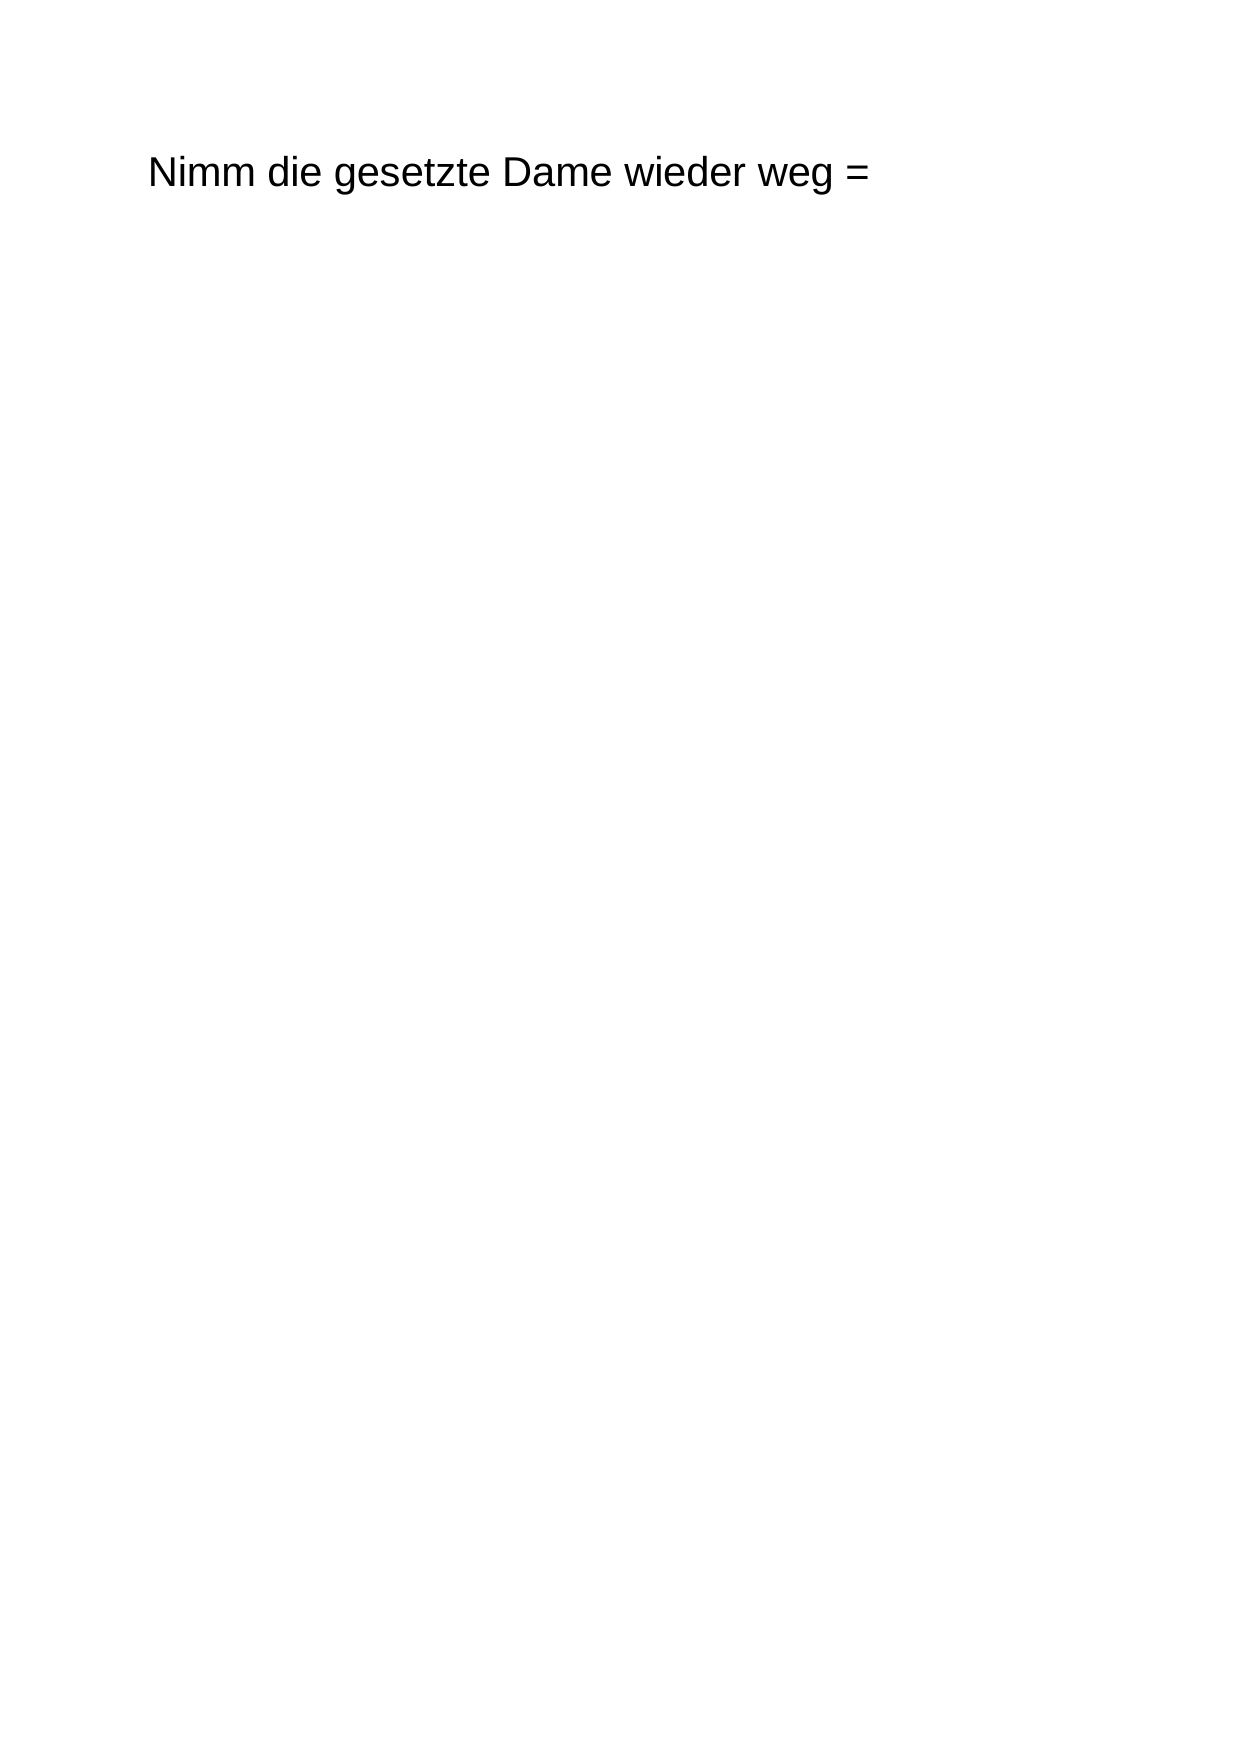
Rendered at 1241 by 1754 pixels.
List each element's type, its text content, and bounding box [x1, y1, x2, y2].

text Nimm die gesetzte Dame wieder weg = [148, 148, 1093, 196]
